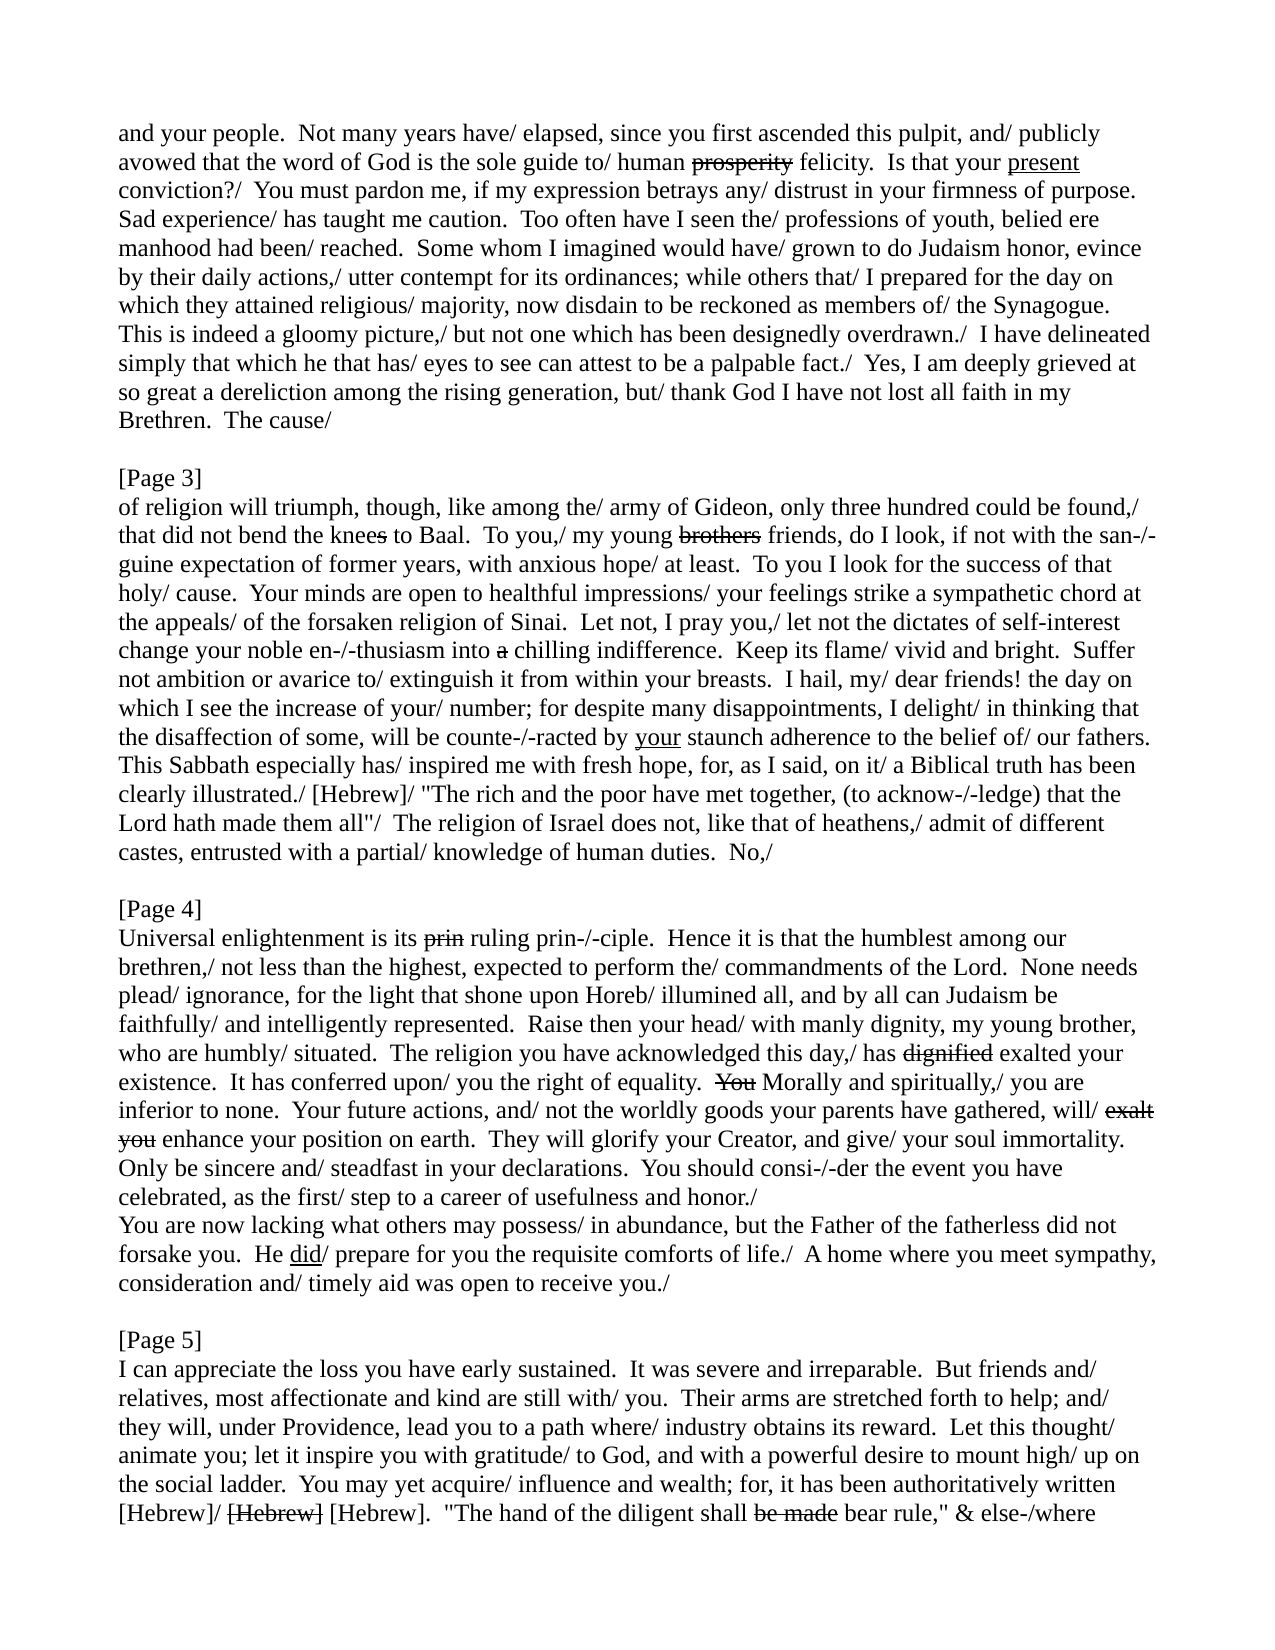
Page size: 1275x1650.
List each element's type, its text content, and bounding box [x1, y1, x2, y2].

text of religion will triumph, though, like among the/ army of Gideon, only three hundred could be found,/ that did not bend the knees to Baal. To you,/ my young brothers friends, do I look, if not with the san-/-guine expectation of former years, with anxious hope/ at least. To you I look for the success of that holy/ cause. Your minds are open to healthful impressions/ your feelings strike a sympathetic chord at the appeals/ of the forsaken religion of Sinai. Let not, I pray you,/ let not the dictates of self-interest change your noble en-/-thusiasm into a chilling indifference. Keep its flame/ vivid and bright. Suffer not ambition or avarice to/ extinguish it from within your breasts. I hail, my/ dear friends! the day on which I see the increase of your/ number; for despite many disappointments, I delight/ in thinking that the disaffection of some, will be counte-/-racted by your staunch adherence to the belief of/ our fathers. This Sabbath especially has/ inspired me with fresh hope, for, as I said, on it/ a Biblical truth has been clearly illustrated./ [Hebrew]/ "The rich and the poor have met together, (to acknow-/-ledge) that the Lord hath made them all"/ The religion of Israel does not, like that of heathens,/ admit of different castes, entrusted with a partial/ knowledge of human duties. No,/ [118, 492, 1157, 866]
text [Page 5] [118, 1326, 1157, 1354]
text Universal enlightenment is its prin ruling prin-/-ciple. Hence it is that the humblest among our brethren,/ not less than the highest, expected to perform the/ commandments of the Lord. None needs plead/ ignorance, for the light that shone upon Horeb/ illumined all, and by all can Judaism be faithfully/ and intelligently represented. Raise then your head/ with manly dignity, my young brother, who are humbly/ situated. The religion you have acknowledged this day,/ has dignified exalted your existence. It has conferred upon/ you the right of equality. You Morally and spiritually,/ you are inferior to none. Your future actions, and/ not the worldly goods your parents have gathered, will/ exalt you enhance your position on earth. They will glorify your Creator, and give/ your soul immortality. Only be sincere and/ steadfast in your declarations. You should consi-/-der the event you have celebrated, as the first/ step to a career of usefulness and honor./ [118, 923, 1157, 1211]
text [Page 4] [118, 894, 1157, 923]
text You are now lacking what others may possess/ in abundance, but the Father of the fatherless did not forsake you. He did/ prepare for you the requisite comforts of life./ A home where you meet sympathy, consideration and/ timely aid was open to receive you./ [118, 1211, 1157, 1297]
text [Page 3] [118, 463, 1157, 492]
text and your people. Not many years have/ elapsed, since you first ascended this pulpit, and/ publicly avowed that the word of God is the sole guide to/ human prosperity felicity. Is that your present conviction?/ You must pardon me, if my expression betrays any/ distrust in your firmness of purpose. Sad experience/ has taught me caution. Too often have I seen the/ professions of youth, belied ere manhood had been/ reached. Some whom I imagined would have/ grown to do Judaism honor, evince by their daily actions,/ utter contempt for its ordinances; while others that/ I prepared for the day on which they attained religious/ majority, now disdain to be reckoned as members of/ the Synagogue. This is indeed a gloomy picture,/ but not one which has been designedly overdrawn./ I have delineated simply that which he that has/ eyes to see can attest to be a palpable fact./ Yes, I am deeply grieved at so great a dereliction among the rising generation, but/ thank God I have not lost all faith in my Brethren. The cause/ [118, 118, 1157, 434]
text I can appreciate the loss you have early sustained. It was severe and irreparable. But friends and/ relatives, most affectionate and kind are still with/ you. Their arms are stretched forth to help; and/ they will, under Providence, lead you to a path where/ industry obtains its reward. Let this thought/ animate you; let it inspire you with gratitude/ to God, and with a powerful desire to mount high/ up on the social ladder. You may yet acquire/ influence and wealth; for, it has been authoritatively written [Hebrew]/ [Hebrew] [Hebrew]. "The hand of the diligent shall be made bear rule," & else-/where [118, 1354, 1157, 1527]
